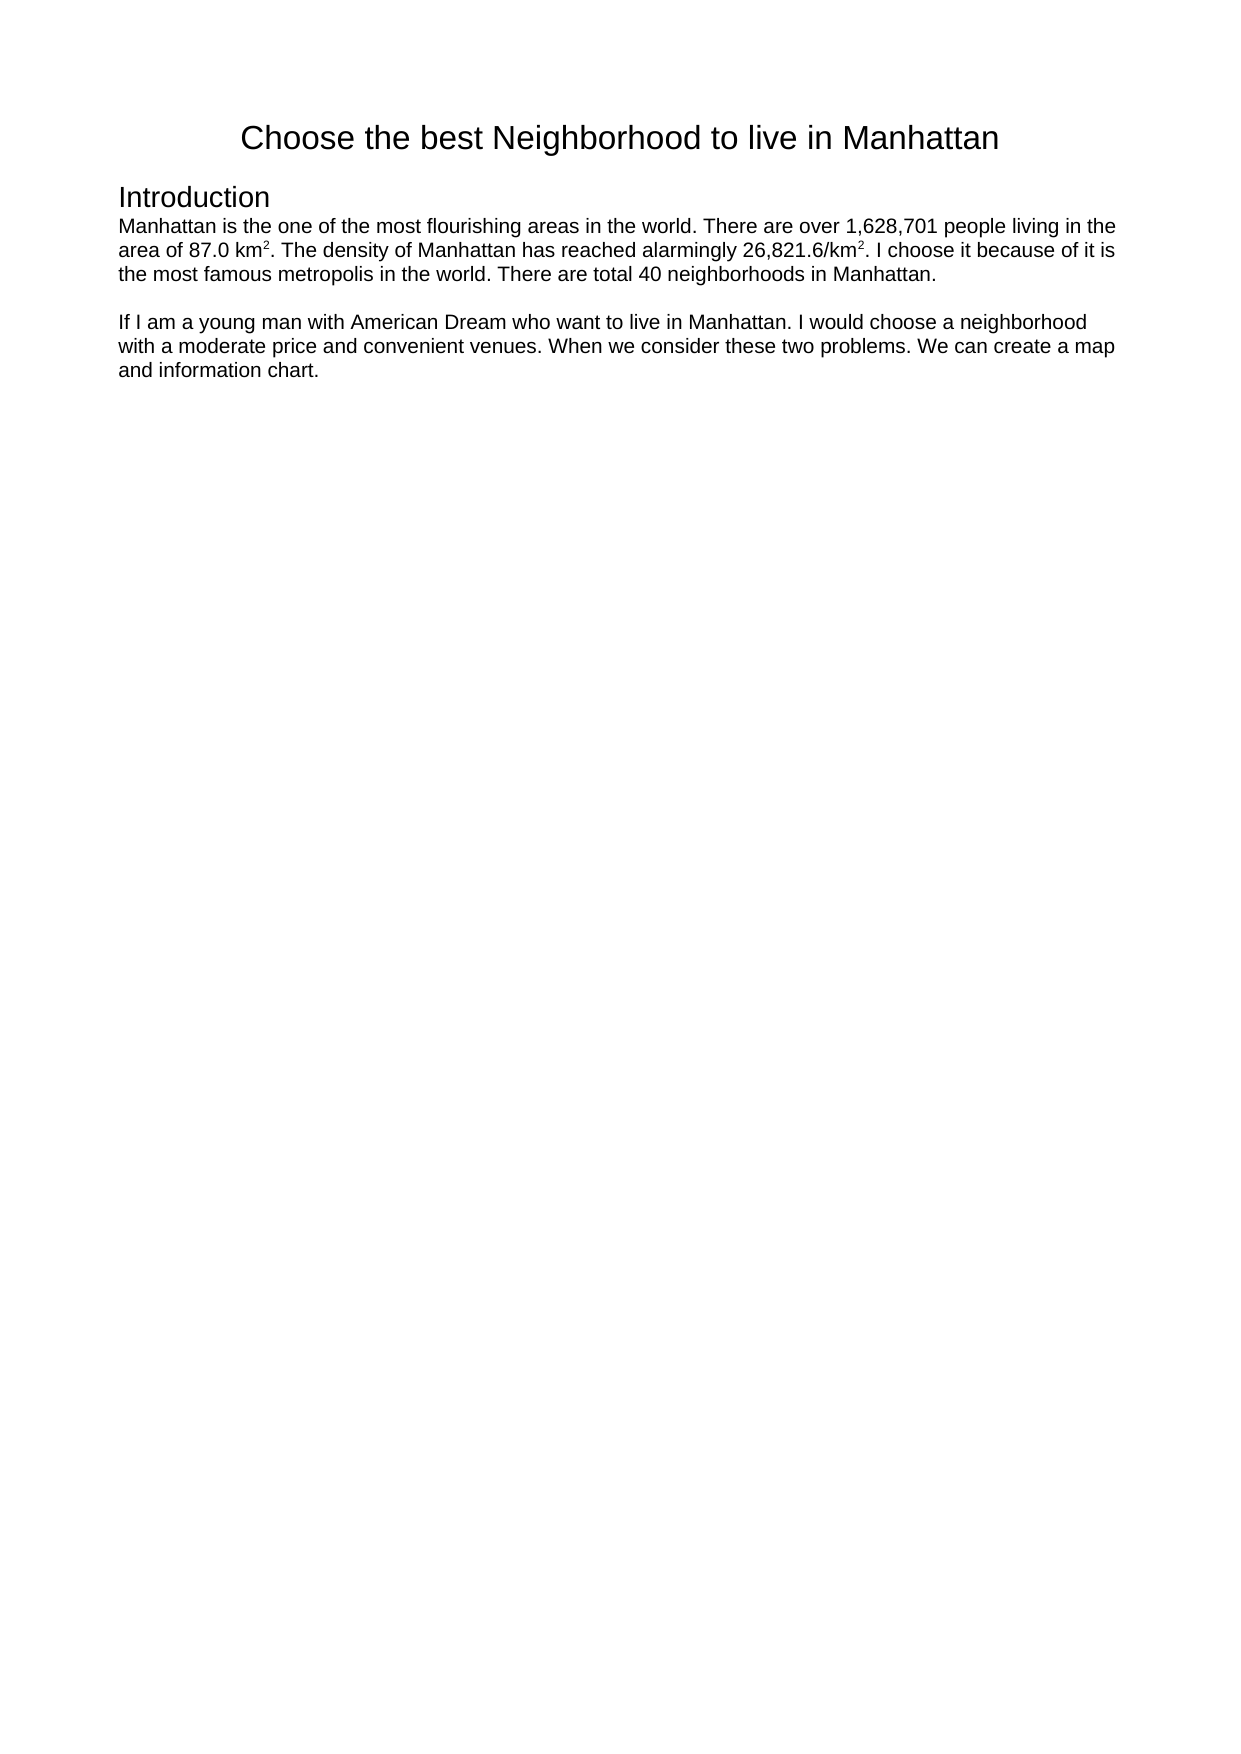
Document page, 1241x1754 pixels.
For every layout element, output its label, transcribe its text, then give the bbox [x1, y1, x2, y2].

text If I am a young man with American Dream who want to live in Manhattan. I would choose a neighborhood with a moderate price and convenient venues. When we consider these two problems. We can create a map and information chart. [118, 310, 1122, 382]
text Introduction [118, 181, 1122, 214]
text Manhattan is the one of the most flourishing areas in the world. There are over 1,628,701 people living in the area of 87.0 km2. The density of Manhattan has reached alarmingly 26,821.6/km2. I choose it because of it is the most famous metropolis in the world. There are total 40 neighborhoods in Manhattan. [118, 214, 1122, 286]
text Choose the best Neighborhood to live in Manhattan [118, 118, 1122, 157]
